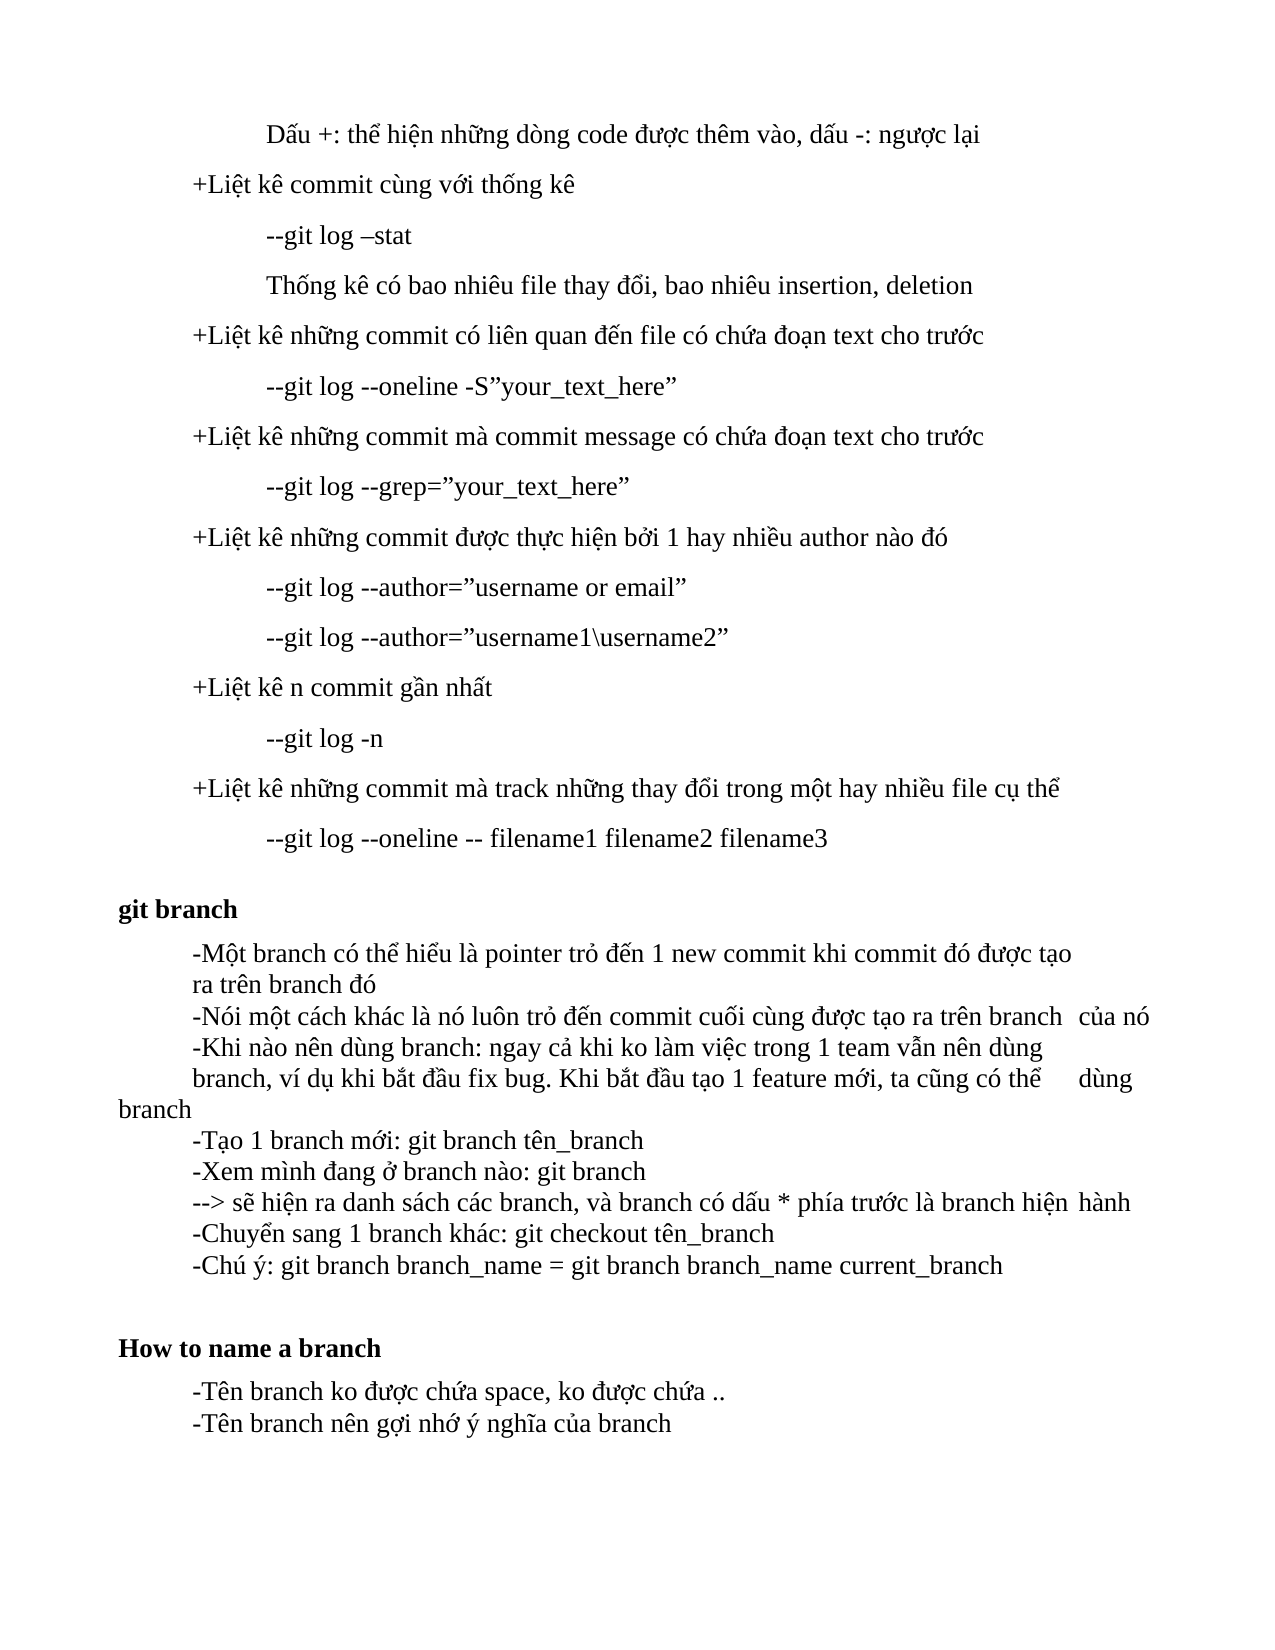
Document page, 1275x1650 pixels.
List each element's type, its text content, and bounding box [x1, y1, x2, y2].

text +Liệt kê những commit được thực hiện bởi 1 hay nhiều author nào đó [118, 521, 1157, 552]
text +Liệt kê commit cùng với thống kê [118, 168, 1157, 199]
text +Liệt kê những commit mà commit message có chứa đoạn text cho trước [118, 420, 1157, 451]
text -Chú ý: git branch branch_name = git branch branch_name current_branch [118, 1249, 1157, 1280]
text -Tên branch ko được chứa space, ko được chứa .. [118, 1376, 1157, 1407]
text -Chuyển sang 1 branch khác: git checkout tên_branch [118, 1218, 1157, 1249]
subtitle How to name a branch [118, 1332, 1157, 1363]
text --git log --author=”username1\username2” [118, 621, 1157, 652]
text +Liệt kê n commit gần nhất [118, 672, 1157, 703]
text --git log --oneline -S”your_text_here” [118, 370, 1157, 401]
text -Xem mình đang ở branch nào: git branch [118, 1155, 1157, 1186]
text -Tên branch nên gợi nhớ ý nghĩa của branch [118, 1407, 1157, 1438]
text -Tạo 1 branch mới: git branch tên_branch [118, 1124, 1157, 1155]
text --git log -n [118, 722, 1157, 753]
text +Liệt kê những commit mà track những thay đổi trong một hay nhiều file cụ thể [118, 772, 1157, 803]
text -Nói một cách khác là nó luôn trỏ đến commit cuối cùng được tạo ra trên branch của nó [118, 999, 1157, 1031]
text Dấu +: thể hiện những dòng code được thêm vào, dấu -: ngược lại [118, 118, 1157, 149]
text --> sẽ hiện ra danh sách các branch, và branch có dấu * phía trước là branch hiện hành [118, 1186, 1157, 1218]
text -Khi nào nên dùng branch: ngay cả khi ko làm việc trong 1 team vẫn nên dùng branch, ví dụ khi bắt đầu fix bug. Khi bắt đầu tạo 1 feature mới, ta cũng có thể dùng branch [118, 1031, 1157, 1124]
text Thống kê có bao nhiêu file thay đổi, bao nhiêu insertion, deletion [118, 269, 1157, 300]
text +Liệt kê những commit có liên quan đến file có chứa đoạn text cho trước [118, 319, 1157, 351]
subtitle git branch [118, 894, 1157, 925]
text --git log –stat [118, 219, 1157, 250]
text --git log --oneline -- filename1 filename2 filename3 [118, 822, 1157, 854]
text --git log --grep=”your_text_here” [118, 470, 1157, 501]
text -Một branch có thể hiểu là pointer trỏ đến 1 new commit khi commit đó được tạo ra trên branch đó [118, 937, 1157, 999]
text --git log --author=”username or email” [118, 571, 1157, 602]
